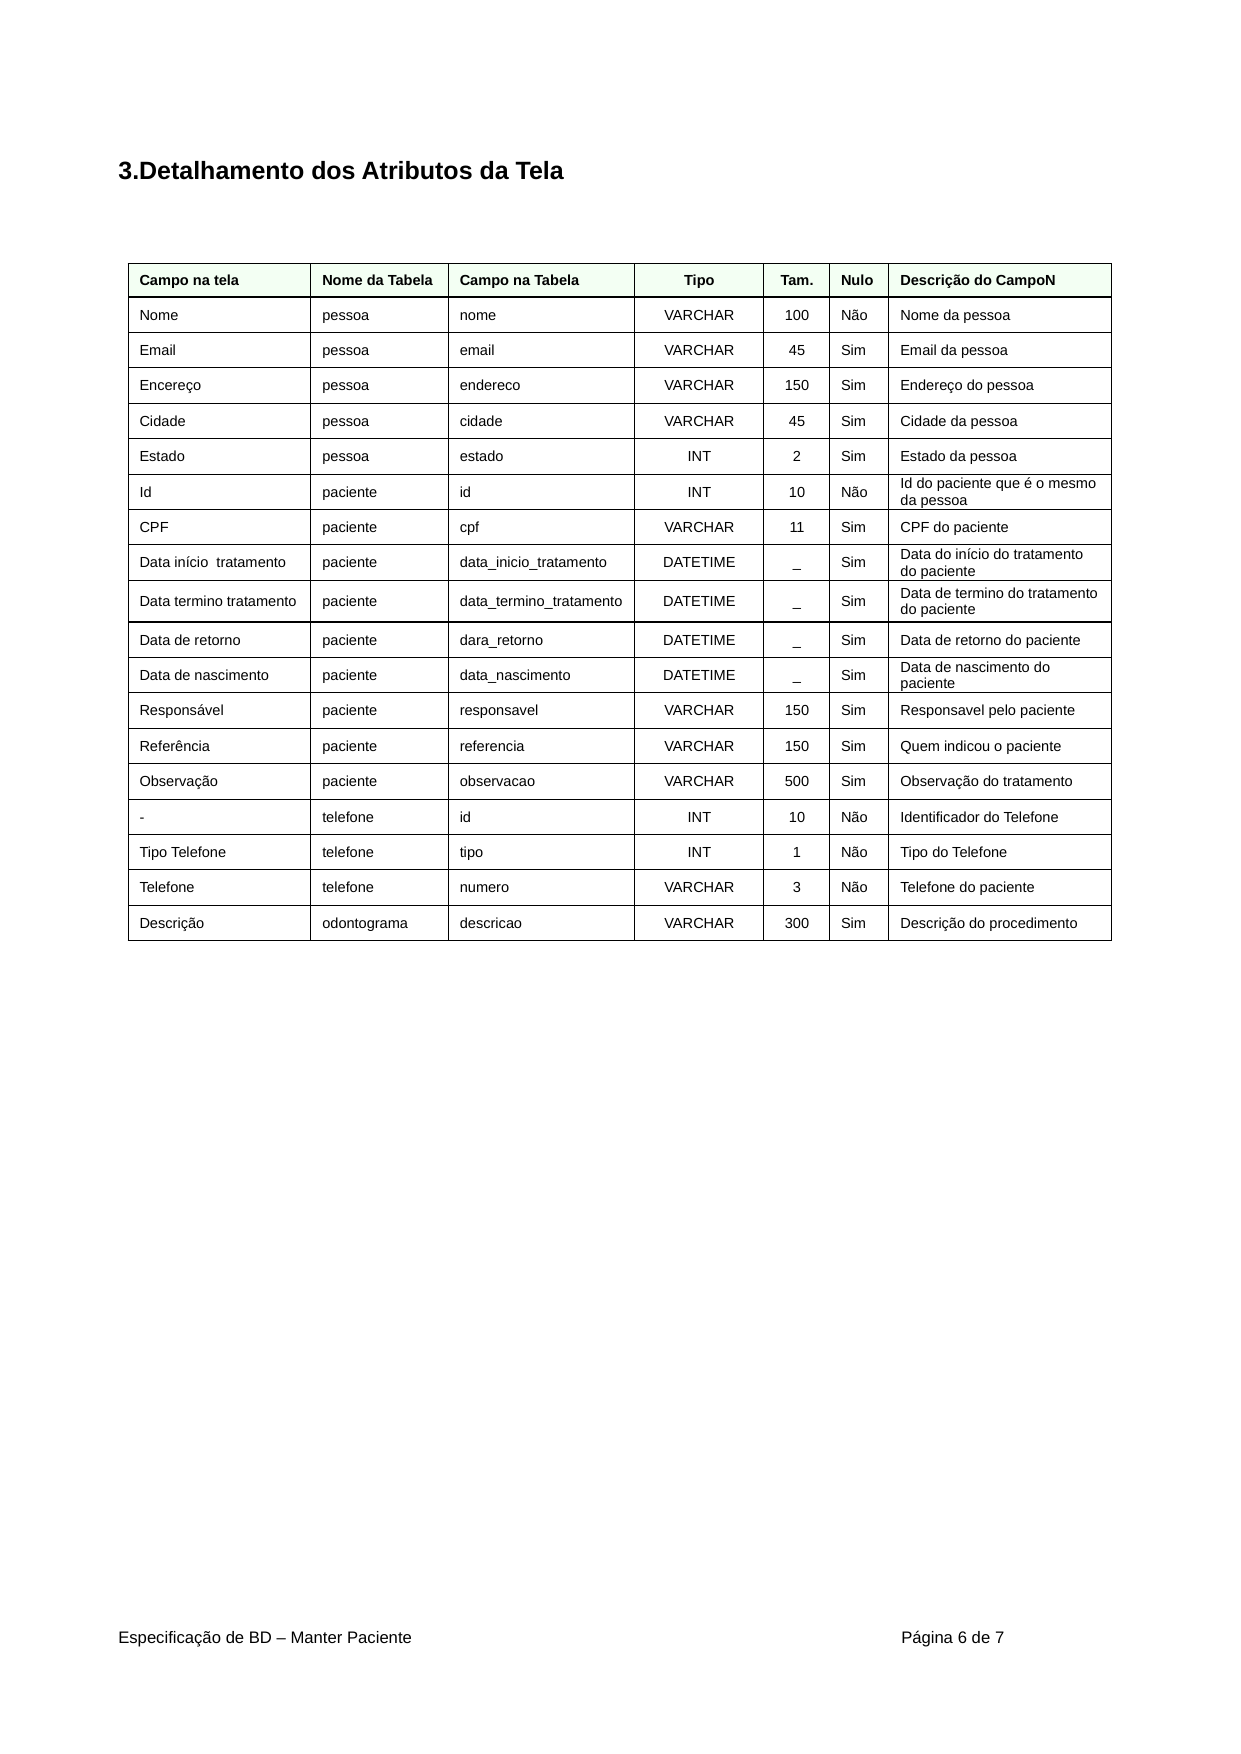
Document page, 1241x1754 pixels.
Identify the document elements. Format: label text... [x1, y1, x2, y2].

table_cell Responsável [129, 693, 310, 728]
table_cell pessoa [311, 368, 448, 403]
table_cell Sim [830, 404, 888, 438]
table_cell Estado da pessoa [889, 439, 1111, 473]
table_cell Descrição [129, 906, 310, 940]
table_cell Não [830, 870, 888, 905]
table_cell Responsavel pelo paciente [889, 693, 1111, 728]
table_cell Nome da pessoa [889, 298, 1111, 332]
table_cell pessoa [311, 439, 448, 473]
table_cell DATETIME [635, 545, 763, 580]
table_cell DATETIME [635, 623, 763, 657]
table_cell Sim [830, 333, 888, 367]
table_cell Sim [830, 510, 888, 544]
table_cell Não [830, 835, 888, 869]
table_cell paciente [311, 581, 448, 621]
table_cell Referência [129, 729, 310, 763]
table_cell paciente [311, 510, 448, 544]
table_cell 150 [764, 693, 829, 728]
table_cell 45 [764, 333, 829, 367]
table_cell INT [635, 835, 763, 869]
table_cell Cidade da pessoa [889, 404, 1111, 438]
table_cell Telefone [129, 870, 310, 905]
table_cell tipo [449, 835, 634, 869]
table_cell dara_retorno [449, 623, 634, 657]
table_header Campo na Tabela [449, 264, 634, 296]
table_cell Encereço [129, 368, 310, 403]
table_cell telefone [311, 870, 448, 905]
table_cell Identificador do Telefone [889, 800, 1111, 834]
table_cell _ [764, 658, 829, 692]
table_cell 150 [764, 729, 829, 763]
table_cell Sim [830, 623, 888, 657]
table_cell Sim [830, 368, 888, 403]
table_cell paciente [311, 658, 448, 692]
table_cell descricao [449, 906, 634, 940]
table_cell paciente [311, 693, 448, 728]
table_cell Sim [830, 764, 888, 798]
table_cell telefone [311, 835, 448, 869]
table_cell cpf [449, 510, 634, 544]
table_cell Observação [129, 764, 310, 798]
table_cell pessoa [311, 404, 448, 438]
table_cell Sim [830, 693, 888, 728]
table_cell 3 [764, 870, 829, 905]
table_cell data_inicio_tratamento [449, 545, 634, 580]
table_cell 11 [764, 510, 829, 544]
table_cell - [129, 800, 310, 834]
table_cell 10 [764, 475, 829, 509]
table_cell Sim [830, 658, 888, 692]
table_cell pessoa [311, 298, 448, 332]
table_cell Data de retorno [129, 623, 310, 657]
table_cell cidade [449, 404, 634, 438]
table_cell DATETIME [635, 658, 763, 692]
table_cell 10 [764, 800, 829, 834]
table_cell referencia [449, 729, 634, 763]
subtitle Detalhamento dos Atributos da Tela [118, 156, 1122, 185]
table_cell 1 [764, 835, 829, 869]
table_cell Não [830, 800, 888, 834]
table_cell Sim [830, 439, 888, 473]
table_cell _ [764, 581, 829, 621]
table_cell numero [449, 870, 634, 905]
table_cell Sim [830, 906, 888, 940]
table_cell Cidade [129, 404, 310, 438]
table_cell 500 [764, 764, 829, 798]
table_cell 300 [764, 906, 829, 940]
table_cell Data de retorno do paciente [889, 623, 1111, 657]
table_cell Descrição do procedimento [889, 906, 1111, 940]
table_cell VARCHAR [635, 333, 763, 367]
table_cell id [449, 800, 634, 834]
table_header Nulo [830, 264, 888, 296]
table_header Nome da Tabela [311, 264, 448, 296]
table_cell data_termino_tratamento [449, 581, 634, 621]
table_cell VARCHAR [635, 510, 763, 544]
table_cell paciente [311, 475, 448, 509]
table_cell Tipo Telefone [129, 835, 310, 869]
table_cell Data do início do tratamento do paciente [889, 545, 1111, 580]
table_cell VARCHAR [635, 693, 763, 728]
table_cell VARCHAR [635, 404, 763, 438]
table_cell _ [764, 623, 829, 657]
table_header Campo na tela [129, 264, 310, 296]
table_cell Data de termino do tratamento do paciente [889, 581, 1111, 621]
table_cell Data início tratamento [129, 545, 310, 580]
table_cell 2 [764, 439, 829, 473]
table_cell VARCHAR [635, 298, 763, 332]
table_cell Estado [129, 439, 310, 473]
table_cell id [449, 475, 634, 509]
table_cell INT [635, 800, 763, 834]
table_cell VARCHAR [635, 906, 763, 940]
table_cell VARCHAR [635, 764, 763, 798]
table_cell paciente [311, 623, 448, 657]
table_cell estado [449, 439, 634, 473]
table_cell observacao [449, 764, 634, 798]
table_cell 45 [764, 404, 829, 438]
table_cell Sim [830, 729, 888, 763]
table_cell Nome [129, 298, 310, 332]
table_cell telefone [311, 800, 448, 834]
table_cell paciente [311, 764, 448, 798]
table_cell Sim [830, 545, 888, 580]
table_cell Id [129, 475, 310, 509]
table_cell Data de nascimento do paciente [889, 658, 1111, 692]
table_cell CPF [129, 510, 310, 544]
table_cell DATETIME [635, 581, 763, 621]
table_cell nome [449, 298, 634, 332]
table_cell Email da pessoa [889, 333, 1111, 367]
table_cell Data termino tratamento [129, 581, 310, 621]
table_cell CPF do paciente [889, 510, 1111, 544]
table_cell Telefone do paciente [889, 870, 1111, 905]
table_cell Quem indicou o paciente [889, 729, 1111, 763]
table_cell Observação do tratamento [889, 764, 1111, 798]
table_cell INT [635, 475, 763, 509]
table_cell email [449, 333, 634, 367]
table_cell Email [129, 333, 310, 367]
table_cell data_nascimento [449, 658, 634, 692]
table_header Descrição do CampoN [889, 264, 1111, 296]
table_cell VARCHAR [635, 870, 763, 905]
table_cell VARCHAR [635, 729, 763, 763]
table_cell odontograma [311, 906, 448, 940]
table_cell Tipo do Telefone [889, 835, 1111, 869]
table_cell Não [830, 298, 888, 332]
table_header Tipo [635, 264, 763, 296]
table_cell 100 [764, 298, 829, 332]
table_cell Não [830, 475, 888, 509]
table_cell paciente [311, 729, 448, 763]
table_cell responsavel [449, 693, 634, 728]
table_cell Endereço do pessoa [889, 368, 1111, 403]
table_cell INT [635, 439, 763, 473]
table_header Tam. [764, 264, 829, 296]
table_cell 150 [764, 368, 829, 403]
table_cell pessoa [311, 333, 448, 367]
table_cell Data de nascimento [129, 658, 310, 692]
table_cell _ [764, 545, 829, 580]
table_cell Sim [830, 581, 888, 621]
table_cell endereco [449, 368, 634, 403]
table_cell paciente [311, 545, 448, 580]
table_cell Id do paciente que é o mesmo da pessoa [889, 475, 1111, 509]
table_cell VARCHAR [635, 368, 763, 403]
